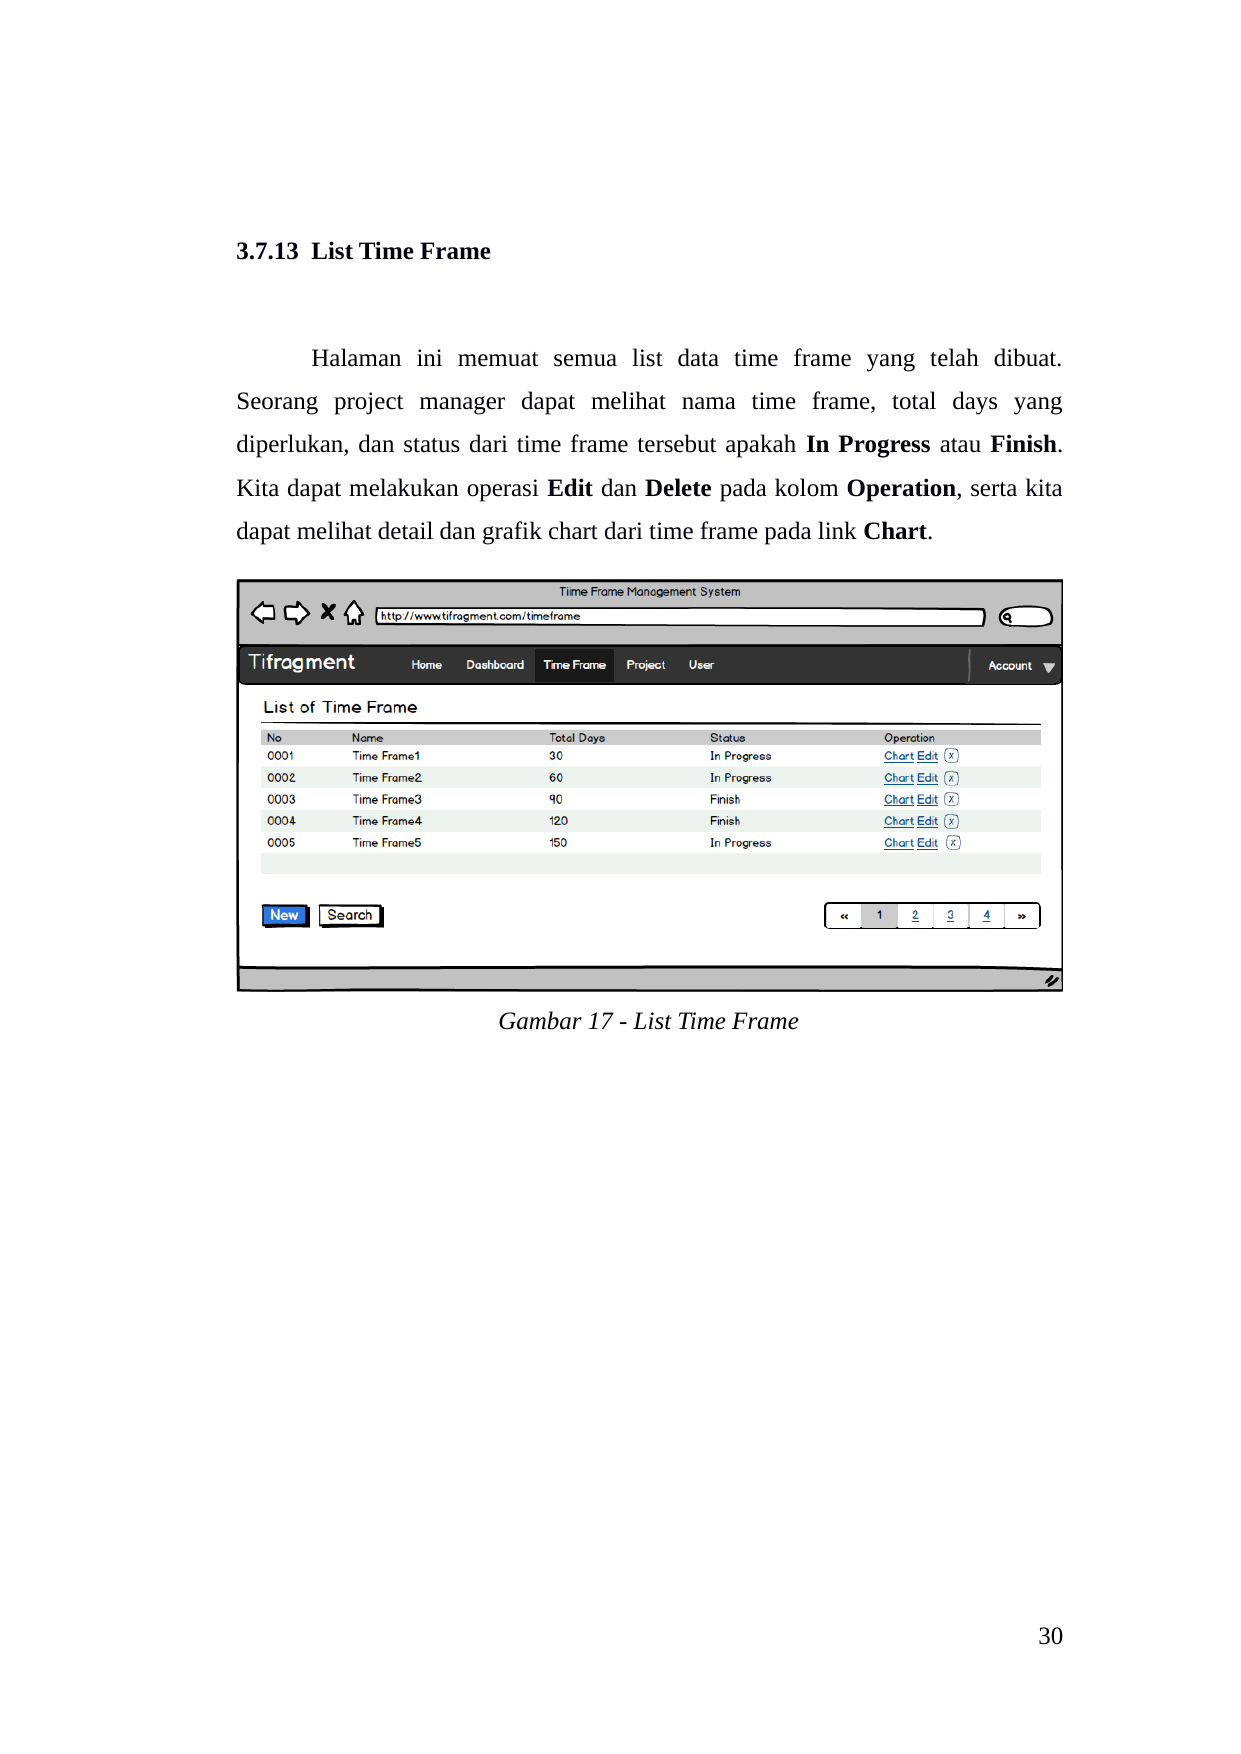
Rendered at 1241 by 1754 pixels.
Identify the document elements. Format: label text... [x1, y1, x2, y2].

text Halaman ini memuat semua list data time frame yang telah dibuat. Seorang project manager dapat melihat nama time frame, total days yang diperlukan, dan status dari time frame tersebut apakah In Progress atau Finish. Kita dapat melakukan operasi Edit dan Delete pada kolom Operation, serta kita dapat melihat detail dan grafik chart dari time frame pada link Chart. [236, 343, 1063, 544]
text Gambar 17 - List Time Frame [236, 992, 1063, 1035]
picture [236, 579, 1063, 992]
subtitle 3.7.13 List Time Frame [236, 236, 1063, 265]
